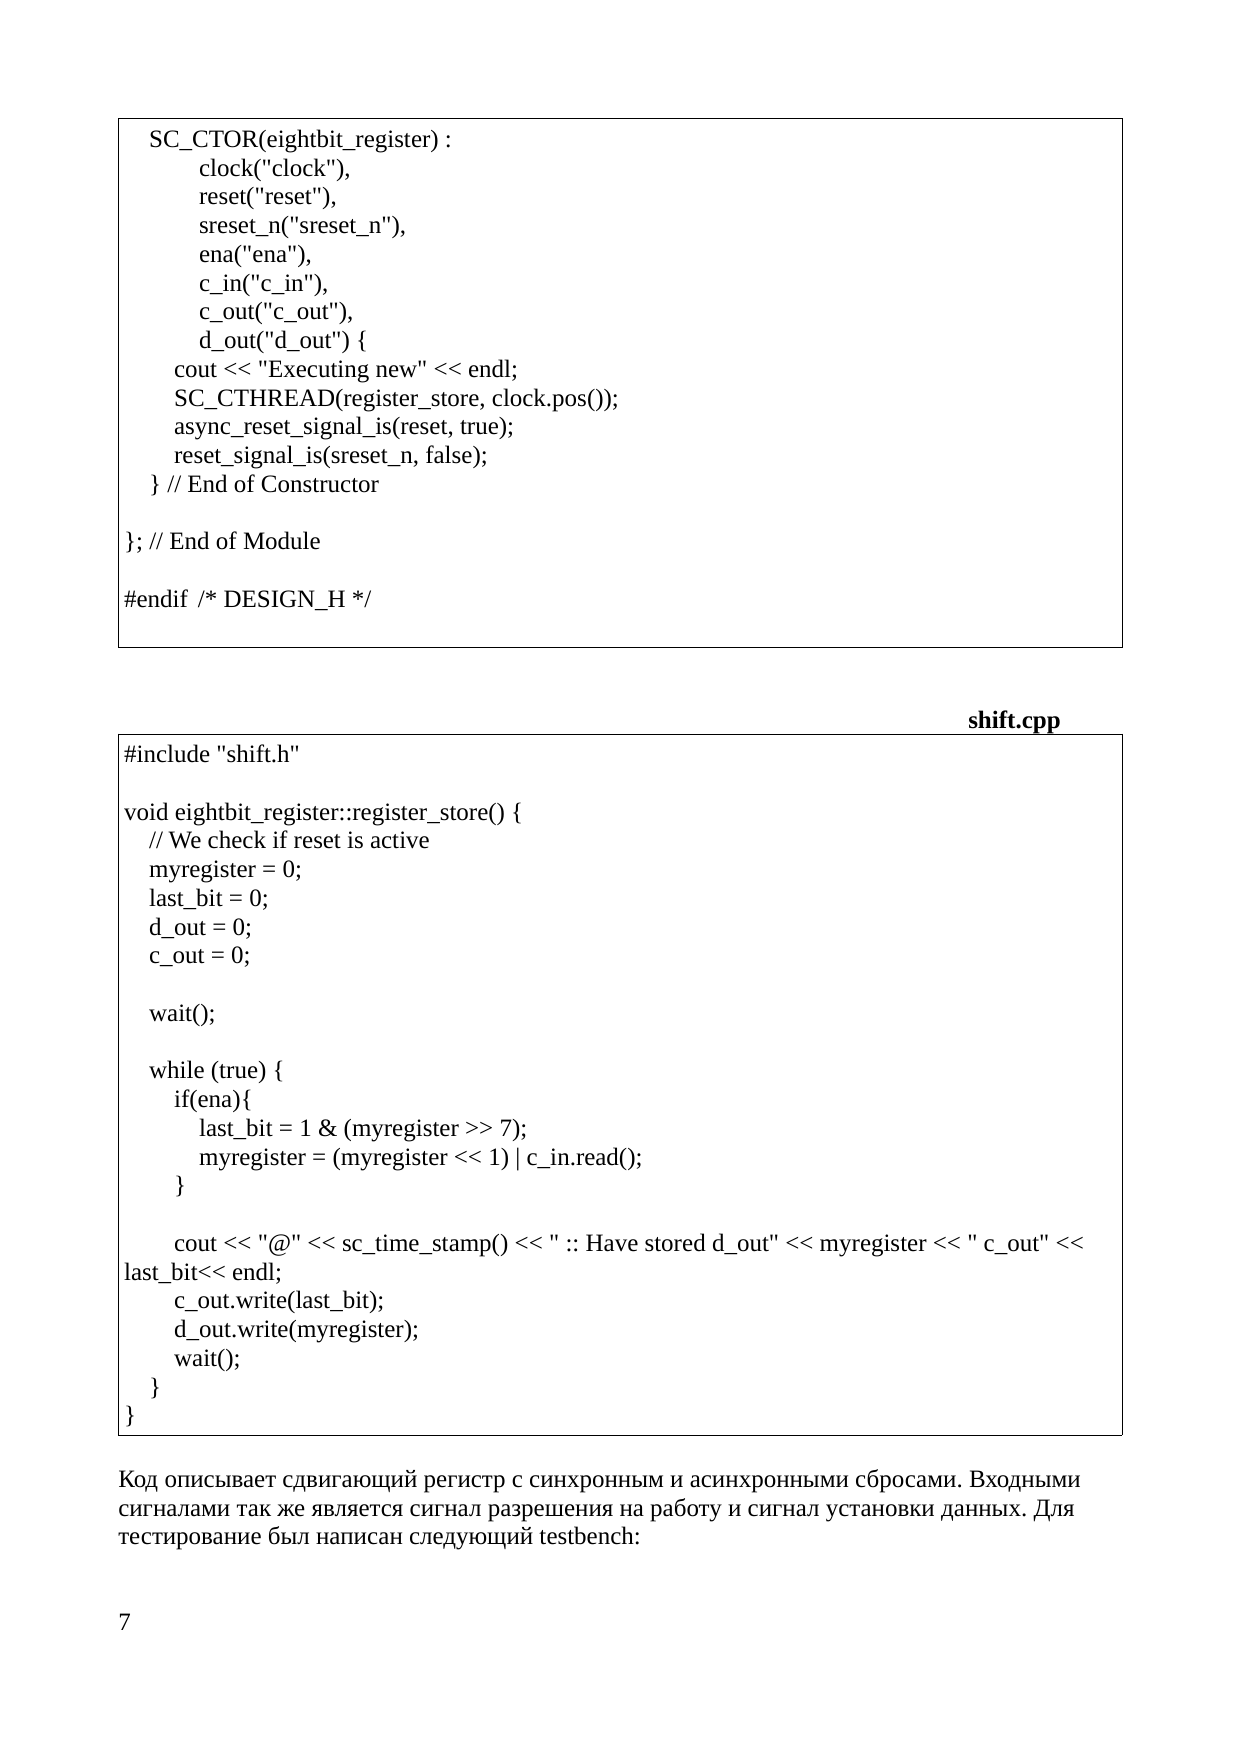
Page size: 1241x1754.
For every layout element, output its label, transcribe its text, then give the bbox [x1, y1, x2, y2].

table_header #include "shift.h" void eightbit_register::register_store() { // We check if reset is active myregister = 0; last_bit = 0; d_out = 0; c_out = 0; wait(); while (true) { if(ena){ last_bit = 1 & (myregister >> 7); myregister = (myregister << 1) | c_in.read(); } cout << "@" << sc_time_stamp() << " :: Have stored d_out" << myregister << " c_out" << last_bit<< endl; c_out.write(last_bit); d_out.write(myregister); wait(); } } [119, 735, 1122, 1435]
text shift.cpp [118, 705, 1122, 733]
table_header SC_CTOR(eightbit_register) : clock("clock"), reset("reset"), sreset_n("sreset_n"), ena("ena"), c_in("c_in"), c_out("c_out"), d_out("d_out") { cout << "Executing new" << endl; SC_CTHREAD(register_store, clock.pos()); async_reset_signal_is(reset, true); reset_signal_is(sreset_n, false); } // End of Constructor }; // End of Module #endif /* DESIGN_H */ [119, 119, 1122, 647]
text Код описывает сдвигающий регистр с синхронным и асинхронными сбросами. Входными сигналами так же является сигнал разрешения на работу и сигнал установки данных. Для тестирование был написан следующий testbench: [118, 1464, 1122, 1550]
